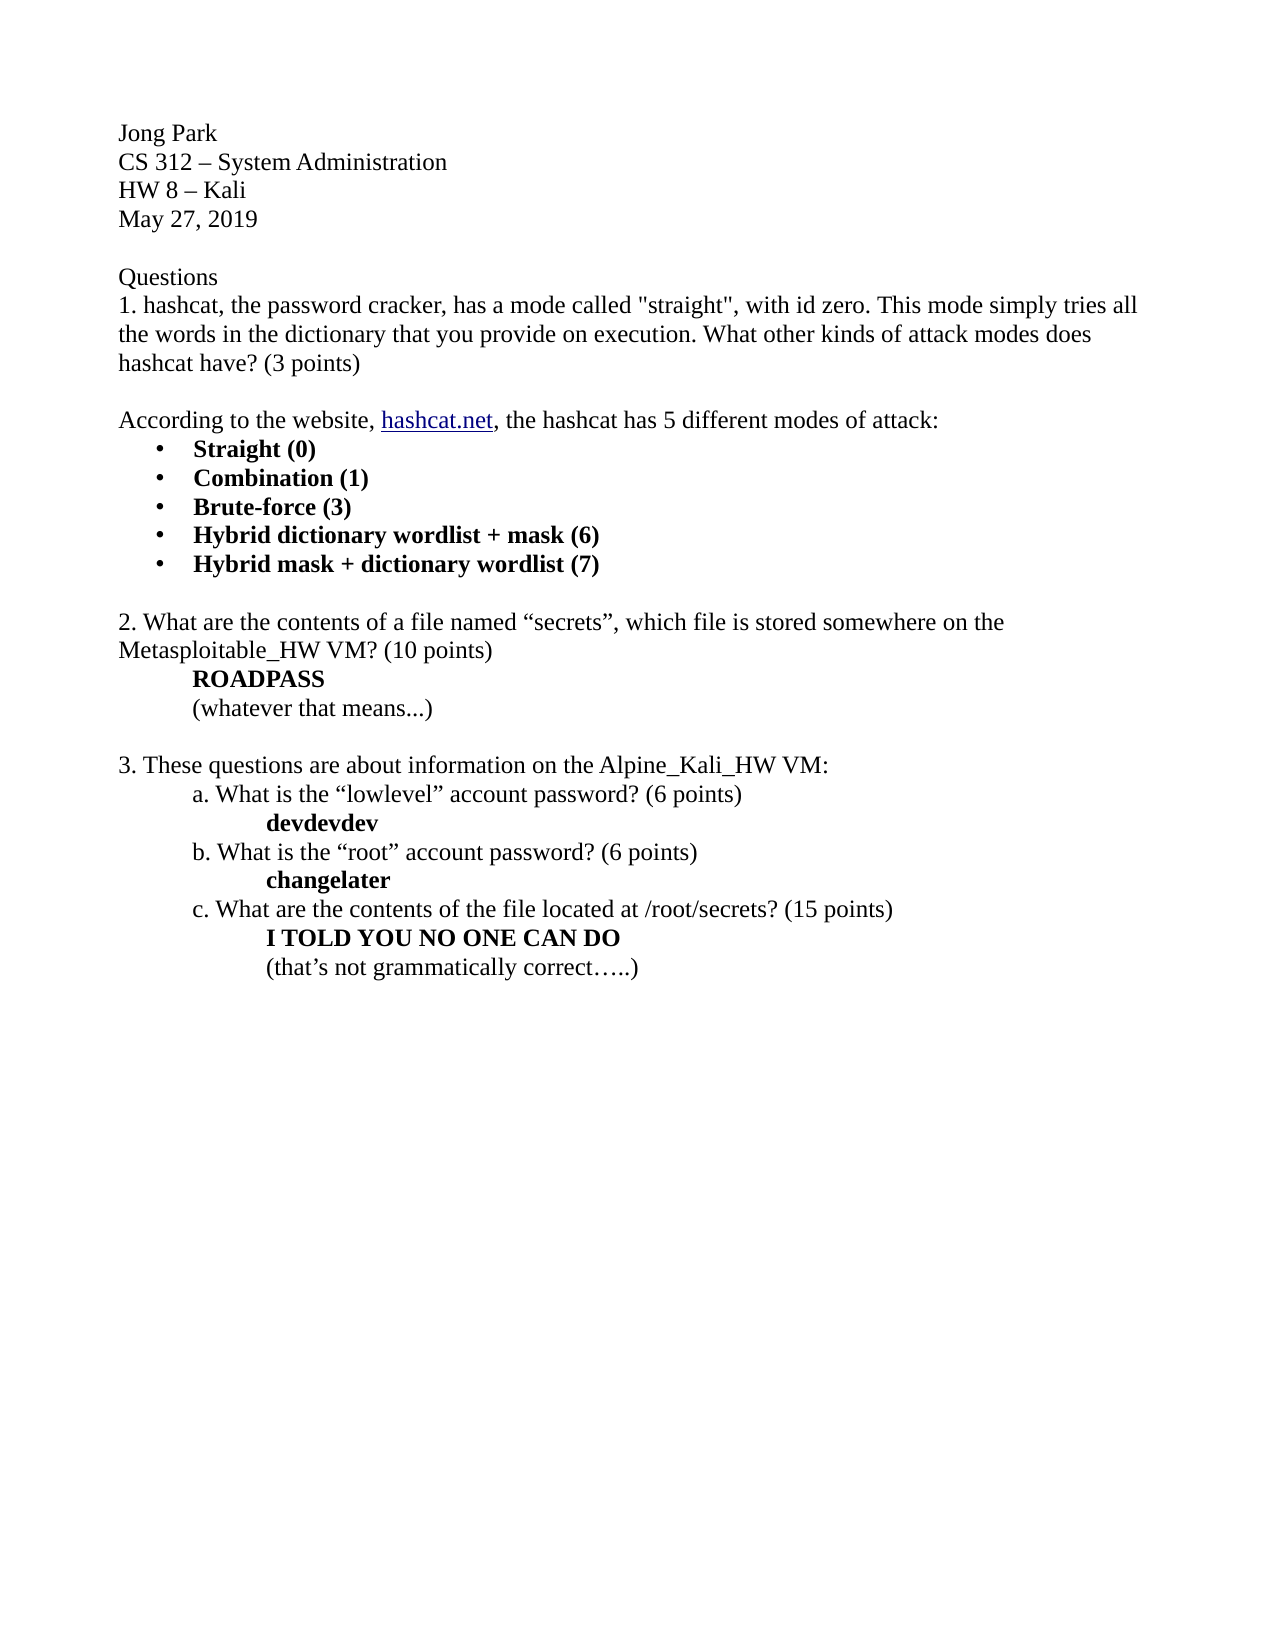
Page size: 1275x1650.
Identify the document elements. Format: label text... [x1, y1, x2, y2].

list Hybrid mask + dictionary wordlist (7) [156, 549, 1157, 578]
text changelater [118, 866, 1157, 894]
text According to the website, hashcat.net, the hashcat has 5 different modes of attack: [118, 406, 1157, 434]
text c. What are the contents of the file located at /root/secrets? (15 points) [118, 894, 1157, 923]
text ROADPASS [118, 664, 1157, 693]
text HW 8 – Kali [118, 176, 1157, 204]
text Jong Park [118, 118, 1157, 147]
text b. What is the “root” account password? (6 points) [118, 837, 1157, 866]
text devdevdev [118, 808, 1157, 837]
list Hybrid dictionary wordlist + mask (6) [156, 521, 1157, 549]
text May 27, 2019 [118, 204, 1157, 233]
text 1. hashcat, the password cracker, has a mode called "straight", with id zero. This mode simply tries all the words in the dictionary that you provide on execution. What other kinds of attack modes does hashcat have? (3 points) [118, 291, 1157, 377]
list Brute-force (3) [156, 492, 1157, 521]
text CS 312 – System Administration [118, 147, 1157, 176]
text a. What is the “lowlevel” account password? (6 points) [118, 779, 1157, 808]
text (that’s not grammatically correct…..) [118, 952, 1157, 981]
list Straight (0) [156, 434, 1157, 463]
text (whatever that means...) [118, 693, 1157, 722]
text Questions [118, 262, 1157, 291]
text 3. These questions are about information on the Alpine_Kali_HW VM: [118, 751, 1157, 779]
text I TOLD YOU NO ONE CAN DO [118, 923, 1157, 952]
text 2. What are the contents of a file named “secrets”, which file is stored somewhere on the Metasploitable_HW VM? (10 points) [118, 607, 1157, 664]
list Combination (1) [156, 463, 1157, 492]
